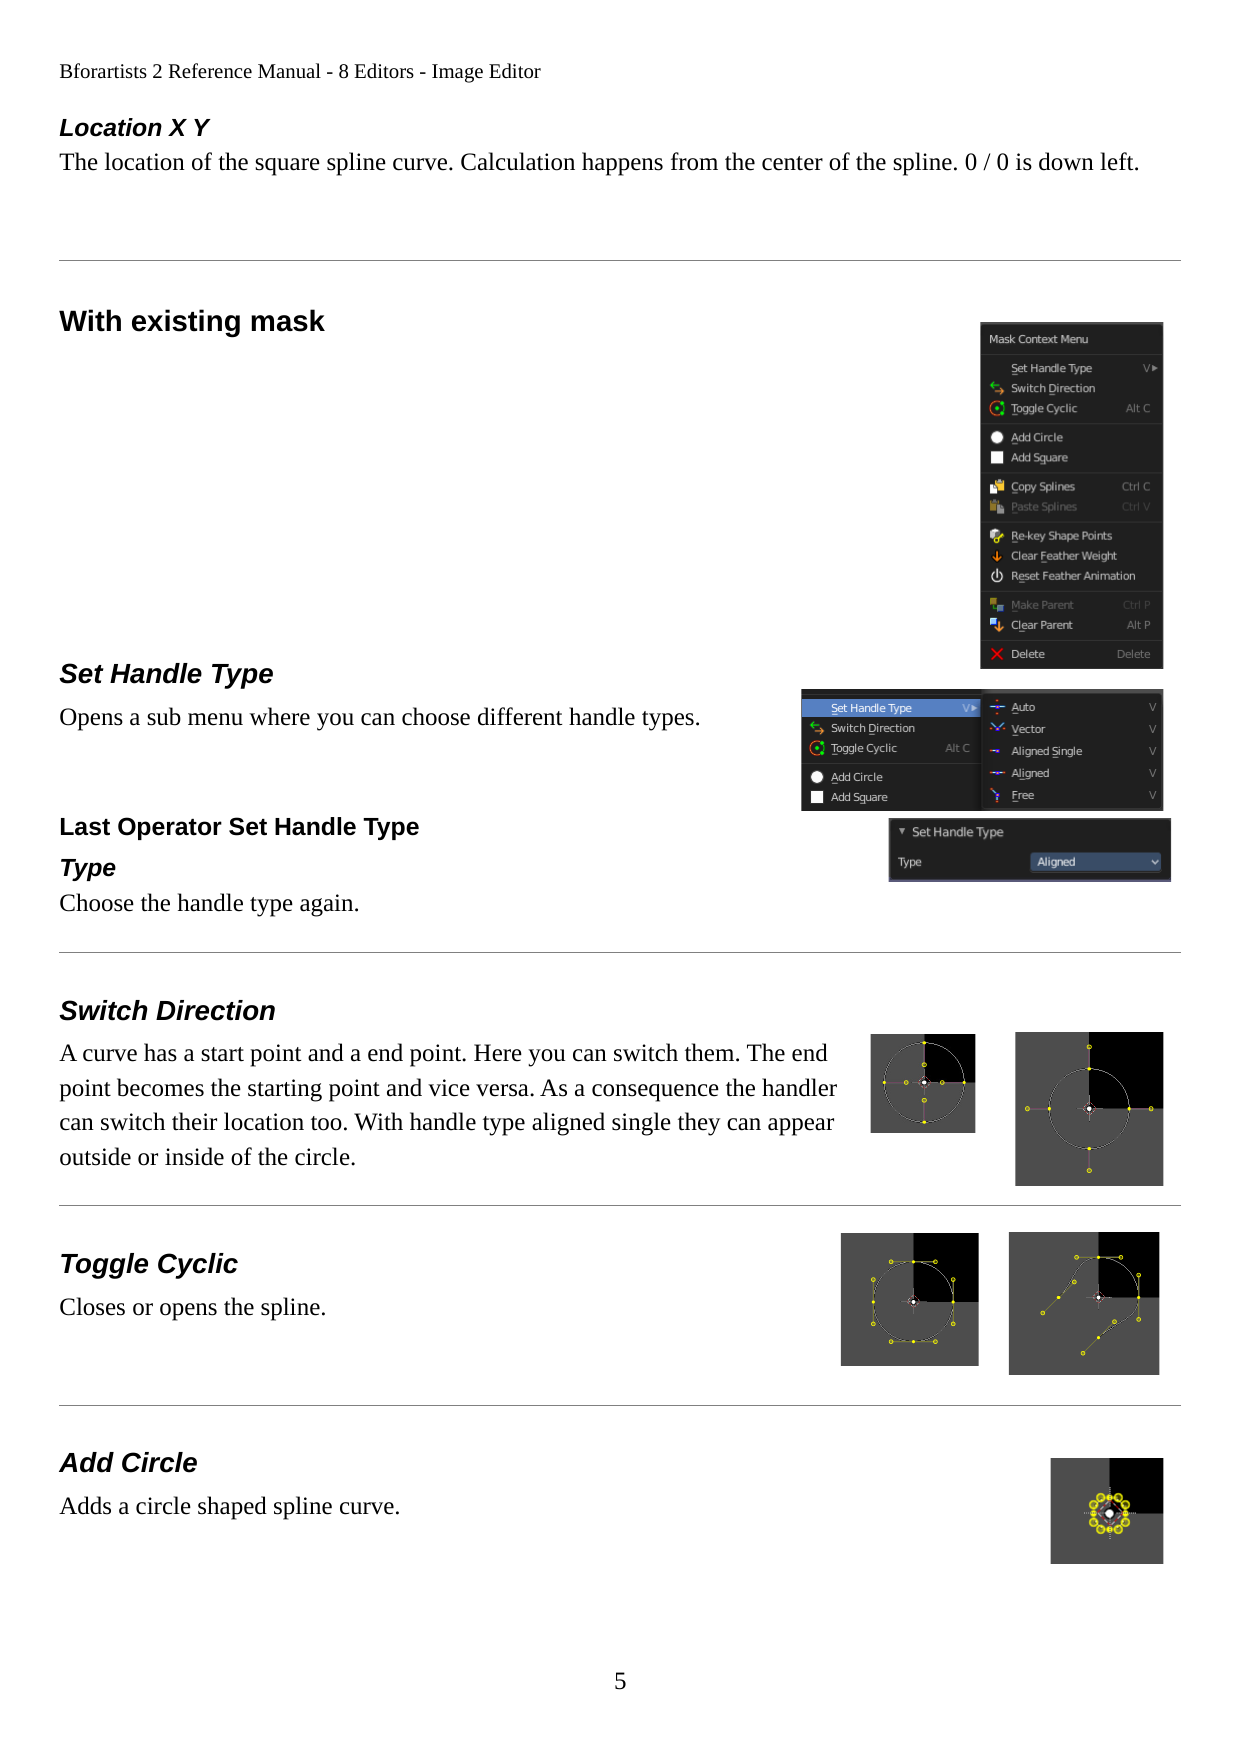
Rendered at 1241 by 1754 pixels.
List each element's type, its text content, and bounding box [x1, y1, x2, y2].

picture [888, 818, 1172, 882]
text Closes or opens the spline. [59, 1292, 840, 1321]
text [979, 1292, 1008, 1321]
subtitle Add Circle [59, 1447, 1181, 1478]
subtitle [979, 1247, 1008, 1279]
picture [870, 1034, 976, 1133]
text The location of the square spline curve. Calculation happens from the center of the spline. 0 / 0 is down left. [59, 147, 1181, 176]
text [1160, 1292, 1181, 1321]
picture [840, 1233, 979, 1366]
subtitle Type [59, 853, 888, 882]
subtitle [1160, 1247, 1181, 1279]
text A curve has a start point and a end point. Here you can switch them. The end point becomes the starting point and vice versa. As a consequence the handler can switch their location too. With handle type aligned single they can appear outside or inside of the circle. [59, 1038, 1015, 1171]
picture [801, 689, 1164, 811]
picture [1008, 1232, 1160, 1375]
subtitle Switch Direction [59, 994, 1181, 1026]
text Choose the handle type again. [59, 888, 1181, 917]
subtitle Last Operator Set Handle Type [59, 812, 1181, 841]
subtitle Set Handle Type [59, 657, 1181, 689]
subtitle [1172, 853, 1181, 882]
picture [980, 322, 1164, 669]
text Adds a circle shaped spline curve. [59, 1491, 1050, 1520]
picture [1015, 1032, 1164, 1186]
picture [1050, 1458, 1164, 1564]
text Opens a sub menu where you can choose different handle types. [59, 702, 801, 731]
subtitle Location X Y [59, 113, 1181, 141]
subtitle With existing mask [59, 304, 1181, 338]
subtitle Toggle Cyclic [59, 1247, 840, 1279]
